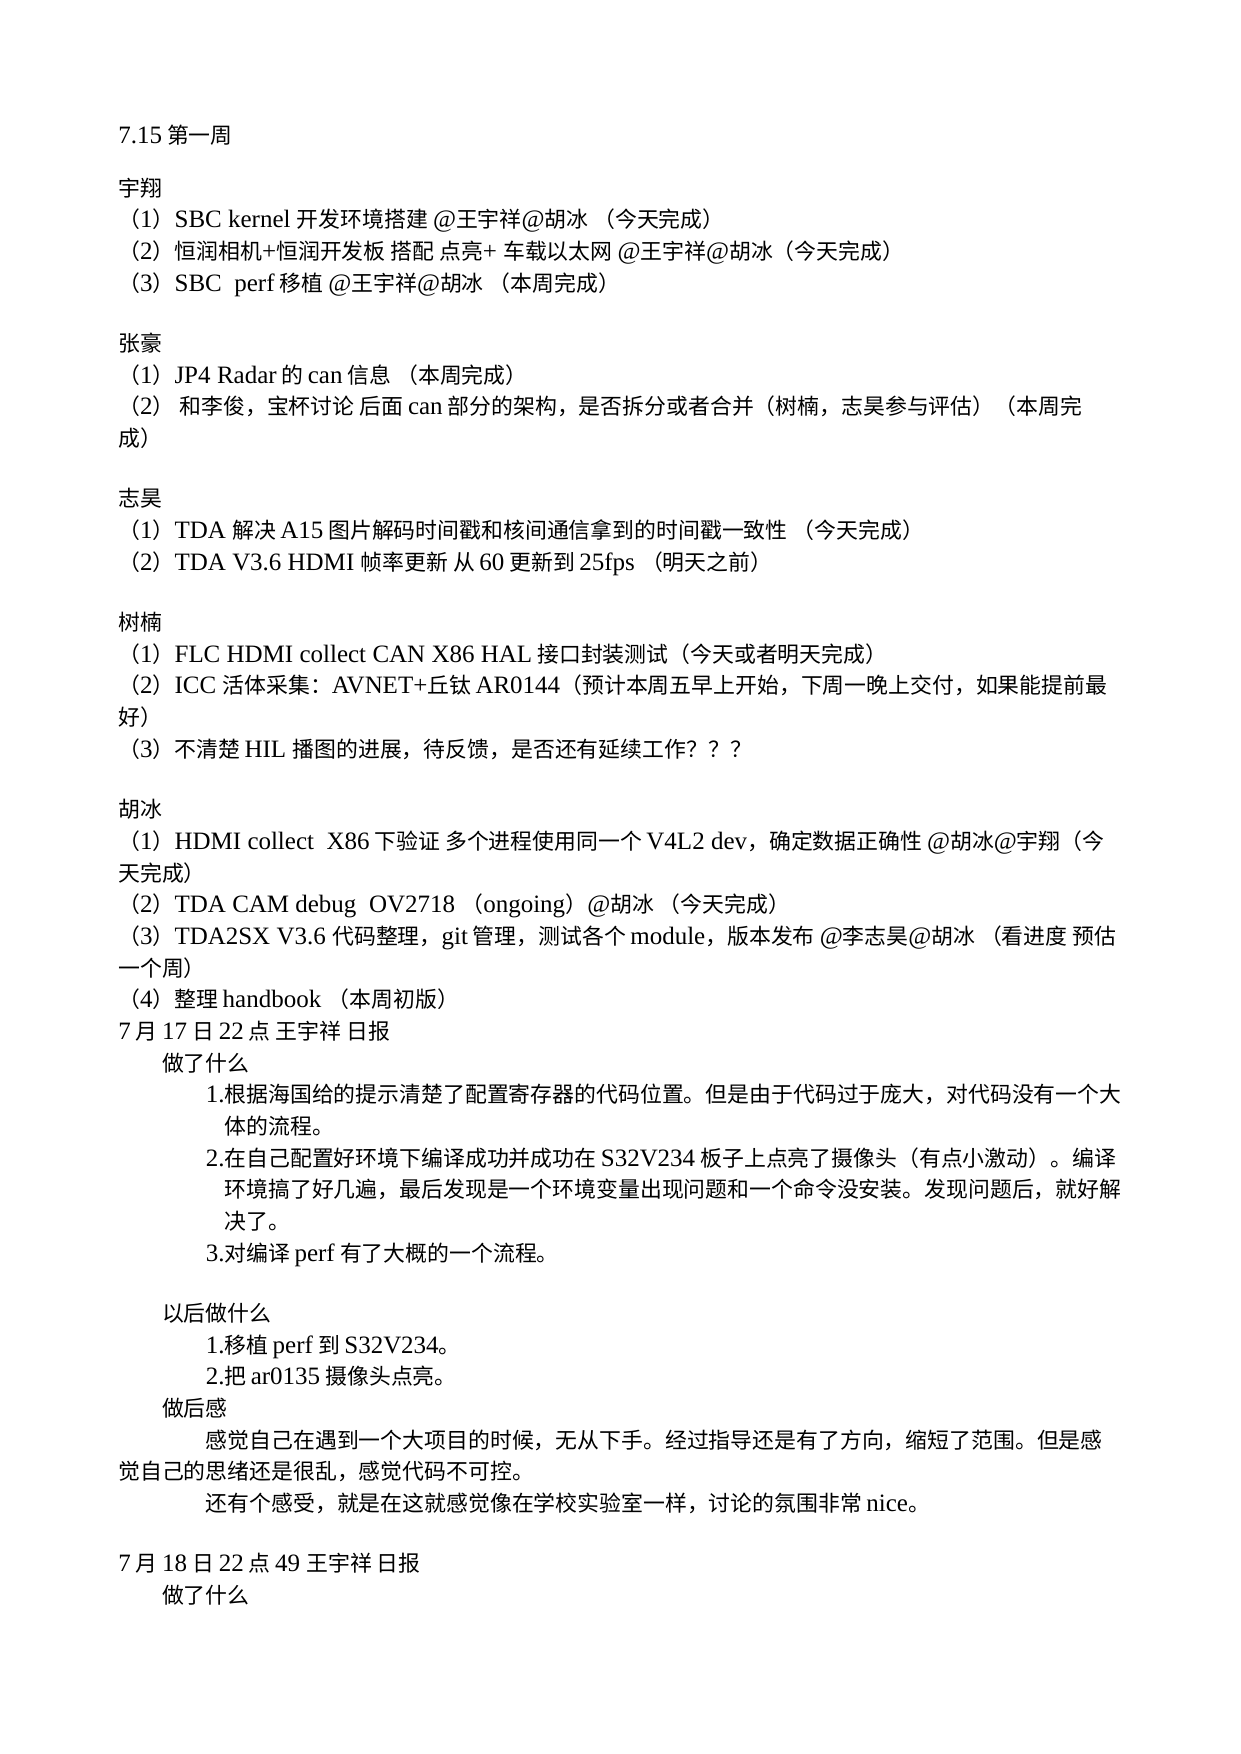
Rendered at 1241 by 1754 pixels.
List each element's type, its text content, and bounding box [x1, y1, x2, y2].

text 7月18日 22点49 王宇祥 日报 [118, 1546, 1122, 1578]
text 还有个感受，就是在这就感觉像在学校实验室一样，讨论的氛围非常nice。 [118, 1486, 1122, 1518]
text 宇翔 （1）SBC kernel 开发环境搭建 @王宇祥@胡冰 （今天完成） （2）恒润相机+恒润开发板 搭配 点亮+ 车载以太网 @王宇祥@胡冰（今天完成） （3）SBC perf移植 @王宇祥@胡冰 （本周完成） 张豪 （1）JP4 Radar的can信息 （本周完成） （2） 和李俊，宝杯讨论 后面 can部分的架构，是否拆分或者合并（树楠，志昊参与评估）（本周完成） 志昊 （1）TDA 解决A15图片解码时间戳和核间通信拿到的时间戳一致性 （今天完成） （2）TDA V3.6 HDMI 帧率更新 从60更新到25fps （明天之前） 树楠 （1）FLC HDMI collect CAN X86 HAL接口封装测试（今天或者明天完成） （2）ICC 活体采集：AVNET+丘钛AR0144（预计本周五早上开始，下周一晚上交付，如果能提前最好） （3）不清楚HIL 播图的进展，待反馈，是否还有延续工作？？？ 胡冰 （1）HDMI collect X86下验证 多个进程使用同一个V4L2 dev，确定数据正确性 @胡冰@宇翔（今天完成） （2）TDA CAM debug OV2718 （ongoing）@胡冰 （今天完成） （3）TDA2SX V3.6 代码整理，git管理，测试各个module，版本发布 @李志昊@胡冰 （看进度 预估一个周） （4）整理handbook （本周初版） [118, 171, 1122, 1014]
text 做后感 [118, 1391, 1122, 1423]
text 7.15第一周 [118, 118, 1122, 150]
text 7月17日 22点 王宇祥 日报 [118, 1014, 1122, 1046]
text 做了什么 [118, 1578, 1122, 1610]
text 感觉自己在遇到一个大项目的时候，无从下手。经过指导还是有了方向，缩短了范围。但是感觉自己的思绪还是很乱，感觉代码不可控。 [118, 1423, 1122, 1486]
text 以后做什么 [118, 1296, 1122, 1328]
text 1.移植perf到S32V234。 [118, 1328, 1122, 1359]
text 3.对编译perf有了大概的一个流程。 [118, 1236, 1122, 1267]
text 1.根据海国给的提示清楚了配置寄存器的代码位置。但是由于代码过于庞大，对代码没有一个大 体的流程。 [118, 1077, 1122, 1141]
text 2.在自己配置好环境下编译成功并成功在S32V234板子上点亮了摄像头（有点小激动）。编译 环境搞了好几遍，最后发现是一个环境变量出现问题和一个命令没安装。发现问题后，就好解 决了。 [118, 1141, 1122, 1236]
text 做了什么 [118, 1046, 1122, 1077]
text 2.把ar0135摄像头点亮。 [118, 1359, 1122, 1391]
